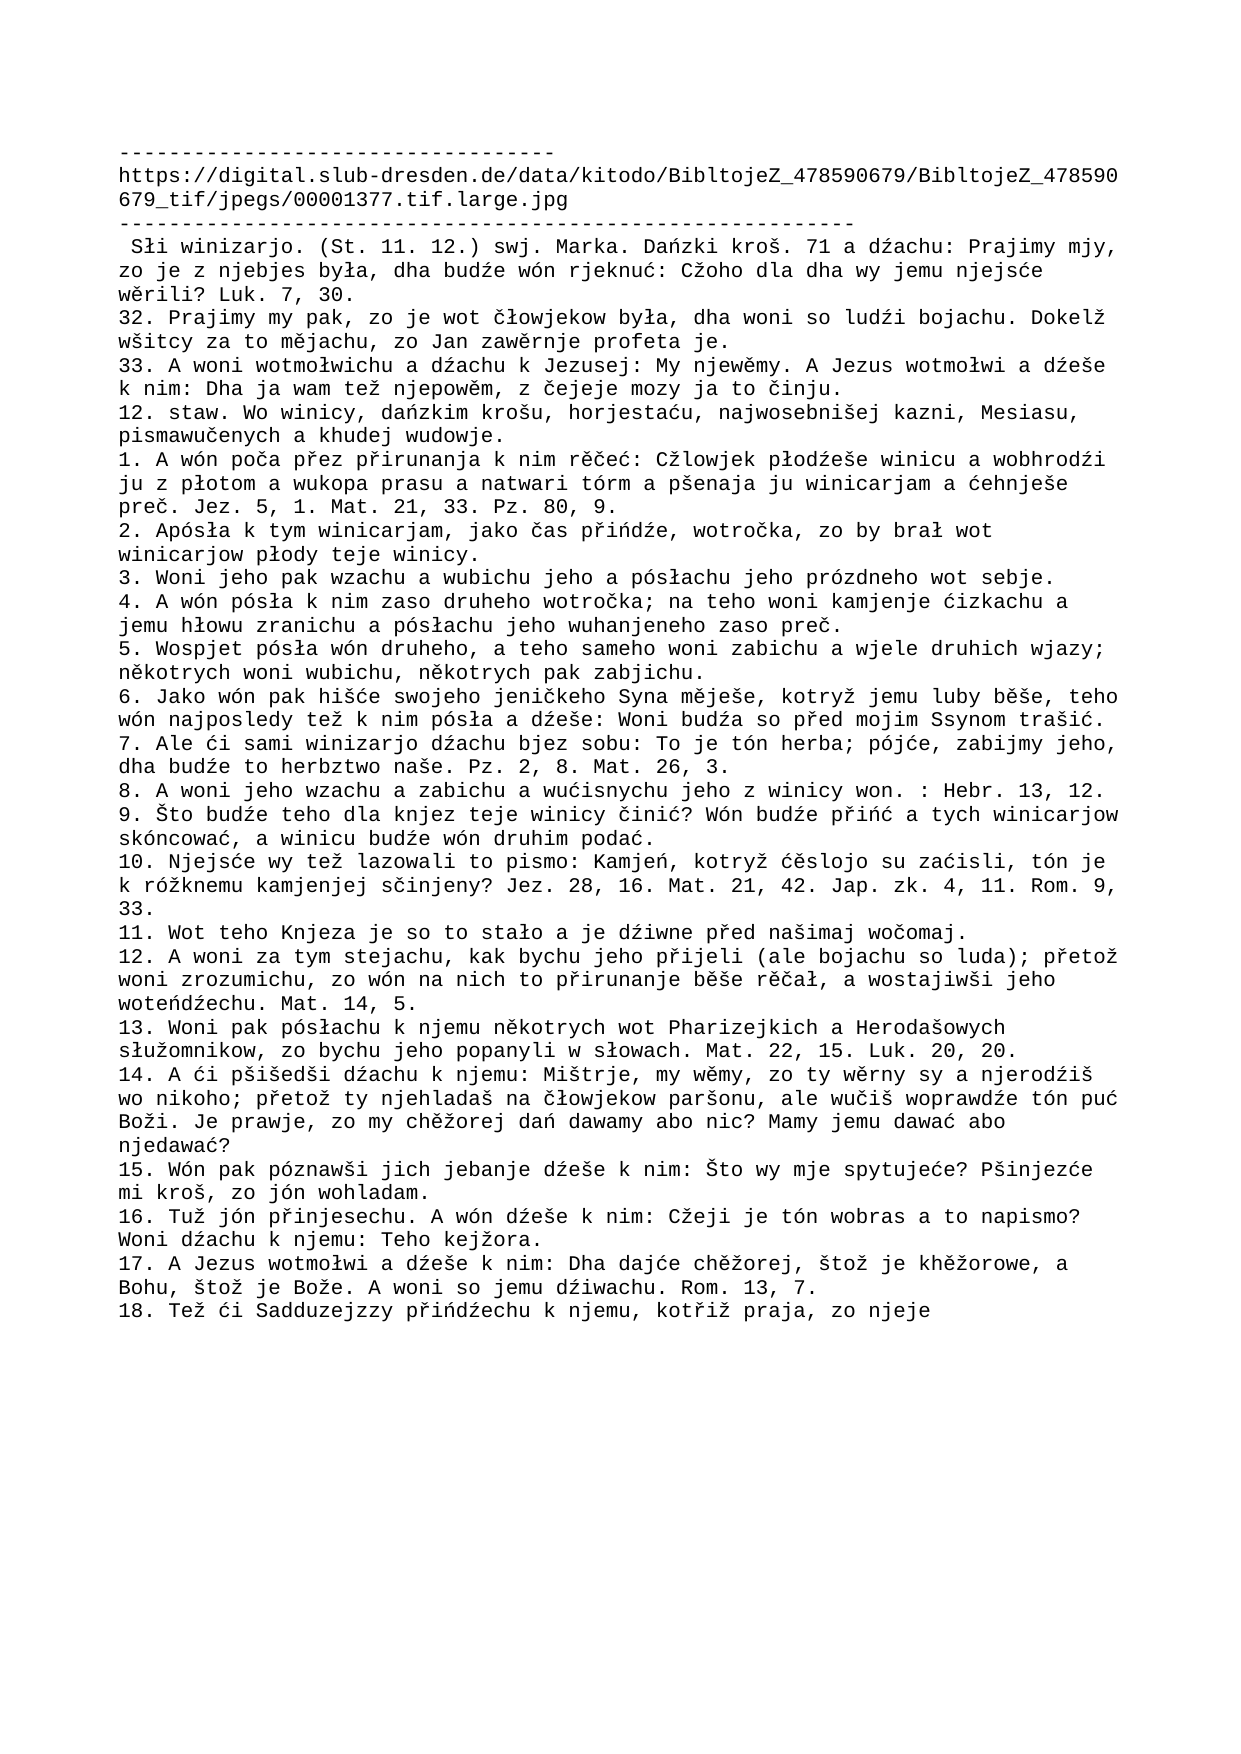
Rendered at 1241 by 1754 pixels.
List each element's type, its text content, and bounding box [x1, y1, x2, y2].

text 10. Njejsće wy tež lazowali to pismo: Kamjeń, kotryž ćěslojo su zaćisli, tón je k róžknemu kamjenjej sčinjeny? Jez. 28, 16. Mat. 21, 42. Jap. zk. 4, 11. Rom. 9, 33. [118, 851, 1122, 922]
text 17. A Jezus wotmołwi a dźeše k nim: Dha dajće chěžorej, štož je khěžorowe, a Bohu, štož je Bože. A woni so jemu dźiwachu. Rom. 13, 7. [118, 1253, 1122, 1300]
text 14. A ći pšišedši dźachu k njemu: Mištrje, my wěmy, zo ty wěrny sy a njerodźiš wo nikoho; přetož ty njehladaš na čłowjekow paršonu, ale wučiš woprawdźe tón puć Boži. Je prawje, zo my chěžorej dań dawamy abo nic? Mamy jemu dawać abo njedawać? [118, 1064, 1122, 1158]
text 9. Što budźe teho dla knjez teje winicy činić? Wón budźe přińć a tych winicarjow skóncować, a winicu budźe wón druhim podać. [118, 804, 1122, 851]
text 2. Apósła k tym winicarjam, jako čas přińdźe, wotročka, zo by brał wot winicarjow płody teje winicy. [118, 520, 1122, 567]
text 13. Woni pak pósłachu k njemu někotrych wot Pharizejkich a Herodašowych słužomnikow, zo bychu jeho popanyli w słowach. Mat. 22, 15. Luk. 20, 20. [118, 1017, 1122, 1064]
text 16. Tuž jón přinjesechu. A wón dźeše k nim: Cžeji je tón wobras a to napismo? Woni dźachu k njemu: Teho kejžora. [118, 1206, 1122, 1253]
text 8. A woni jeho wzachu a zabichu a wućisnychu jeho z winicy won. : Hebr. 13, 12. [118, 780, 1122, 804]
text 11. Wot teho Knjeza je so to stało a je dźiwne před našimaj wočomaj. [118, 922, 1122, 946]
text Słi winizarjo. (St. 11. 12.) swj. Marka. Dańzki kroš. 71 a dźachu: Prajimy mjy, zo je z njebjes była, dha budźe wón rjeknuć: Cžoho dla dha wy jemu njejsće wěrili? Luk. 7, 30. [118, 236, 1122, 307]
text 15. Wón pak póznawši jich jebanje dźeše k nim: Što wy mje spytujeće? Pšinjezće mi kroš, zo jón wohladam. [118, 1158, 1122, 1206]
text 6. Jako wón pak hišće swojeho jeničkeho Syna měješe, kotryž jemu luby běše, teho wón najposledy tež k nim pósła a dźeše: Woni budźa so před mojim Ssynom trašić. [118, 686, 1122, 733]
text 12. staw. Wo winicy, dańzkim krošu, horjestaću, najwosebnišej kazni, Mesiasu, pismawučenych a khudej wudowje. [118, 402, 1122, 449]
text 33. A woni wotmołwichu a dźachu k Jezusej: My njewěmy. A Jezus wotmołwi a dźeše k nim: Dha ja wam tež njepowěm, z čejeje mozy ja to činju. [118, 354, 1122, 402]
text 32. Prajimy my pak, zo je wot čłowjekow była, dha woni so ludźi bojachu. Dokelž wšitcy za to mějachu, zo Jan zawěrnje profeta je. [118, 307, 1122, 354]
text 4. A wón pósła k nim zaso druheho wotročka; na teho woni kamjenje ćizkachu a jemu hłowu zranichu a pósłachu jeho wuhanjeneho zaso preč. [118, 591, 1122, 638]
text 3. Woni jeho pak wzachu a wubichu jeho a pósłachu jeho prózdneho wot sebje. [118, 567, 1122, 591]
text 12. A woni za tym stejachu, kak bychu jeho přijeli (ale bojachu so luda); přetož woni zrozumichu, zo wón na nich to přirunanje běše rěčał, a wostajiwši jeho woteńdźechu. Mat. 14, 5. [118, 946, 1122, 1017]
text 7. Ale ći sami winizarjo dźachu bjez sobu: To je tón herba; pójće, zabijmy jeho, dha budźe to herbztwo naše. Pz. 2, 8. Mat. 26, 3. [118, 733, 1122, 780]
text ----------------------------------- https://digital.slub-dresden.de/data/kitodo/BibltojeZ_478590679/BibltojeZ_478590679_tif/jpegs/00001377.tif.large.jpg ----------------------------------------------------------- [118, 142, 1122, 236]
text 5. Wospjet pósła wón druheho, a teho sameho woni zabichu a wjele druhich wjazy; někotrych woni wubichu, někotrych pak zabjichu. [118, 638, 1122, 686]
text 1. A wón poča přez přirunanja k nim rěčeć: Cžlowjek płodźeše winicu a wobhrodźi ju z płotom a wukopa prasu a natwari tórm a pšenaja ju winicarjam a ćehnješe preč. Jez. 5, 1. Mat. 21, 33. Pz. 80, 9. [118, 449, 1122, 520]
text 18. Tež ći Sadduzejzzy přińdźechu k njemu, kotřiž praja, zo njeje [118, 1300, 1122, 1324]
